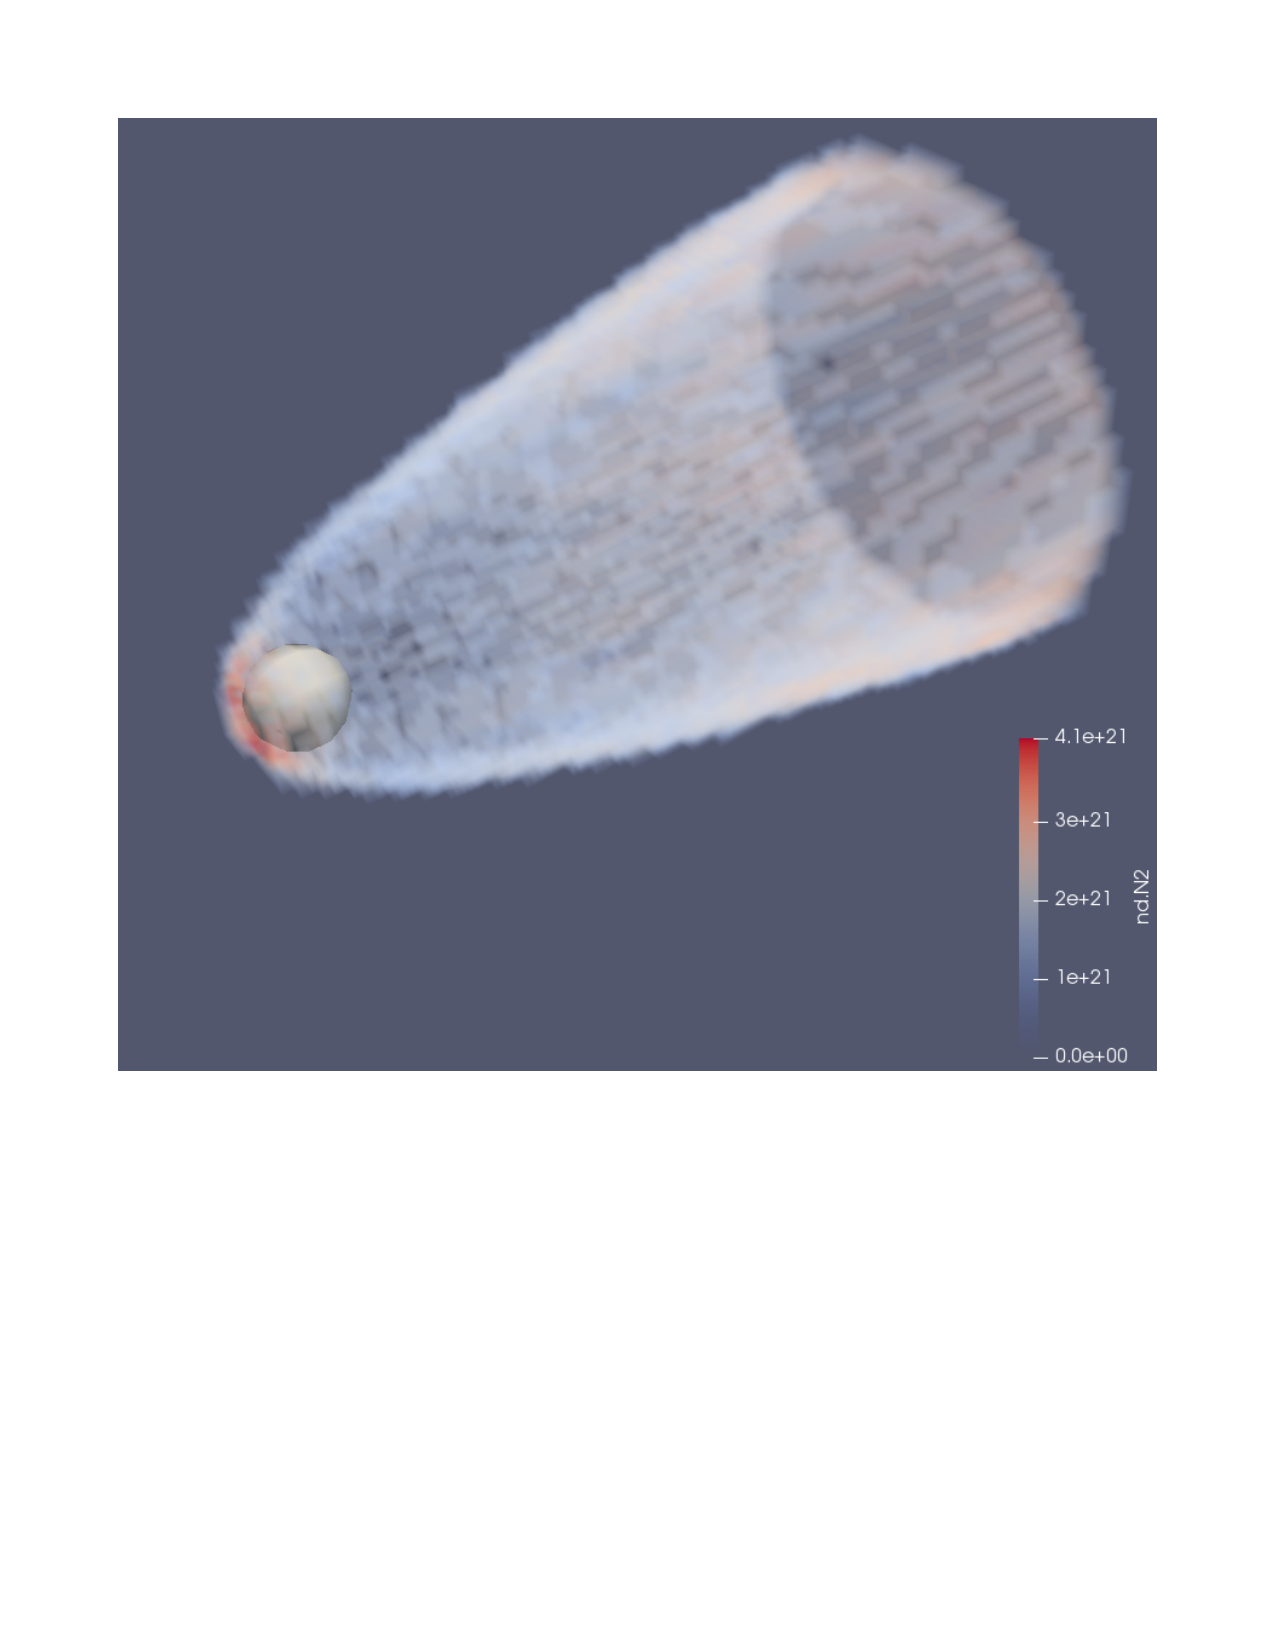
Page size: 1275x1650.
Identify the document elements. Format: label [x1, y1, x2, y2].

picture [118, 118, 1157, 1071]
